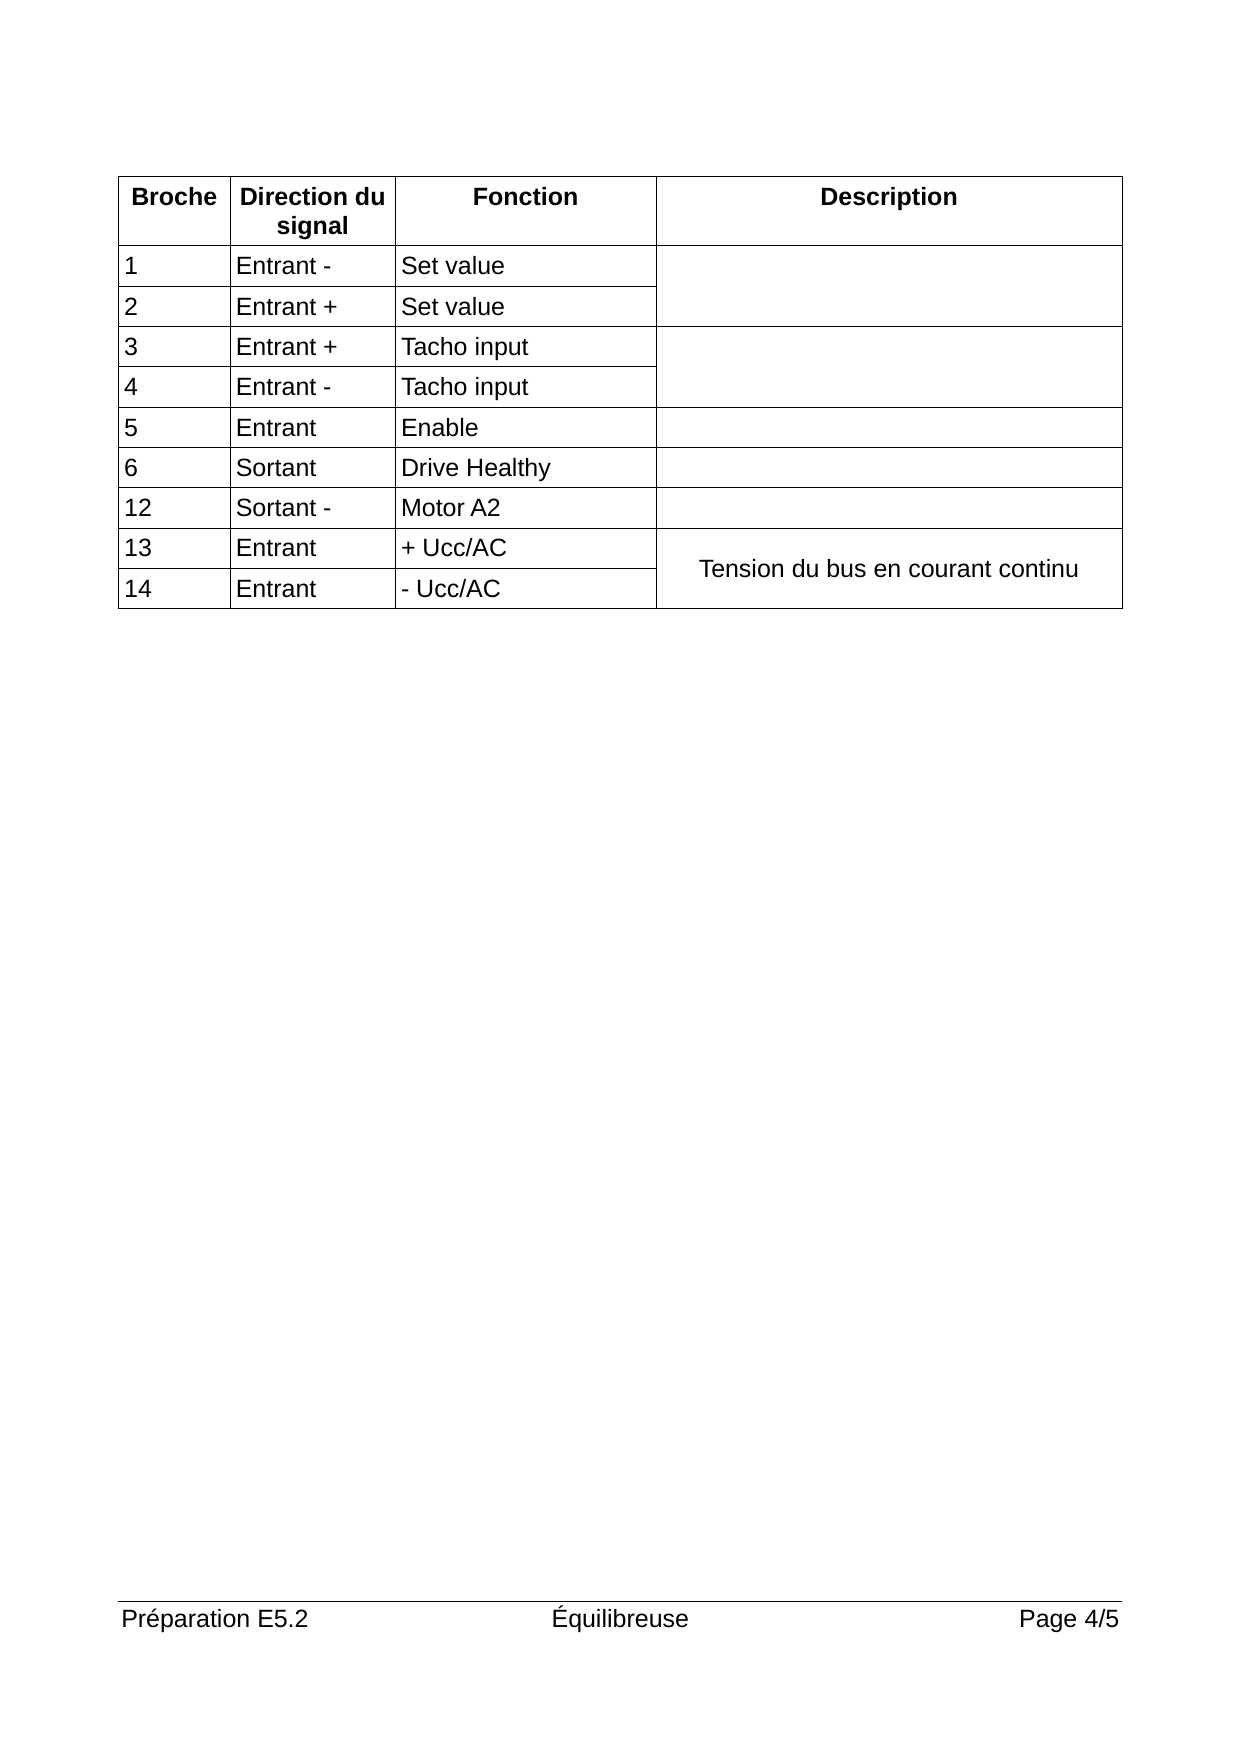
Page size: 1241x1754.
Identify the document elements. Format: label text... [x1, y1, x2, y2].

table_cell + Ucc/AC [396, 529, 656, 568]
table_cell Entrant - [231, 246, 395, 286]
table_cell Sortant - [231, 488, 395, 528]
table_cell Drive Healthy [396, 448, 656, 487]
table_cell [657, 408, 1122, 447]
table_cell Set value [396, 287, 656, 326]
table_cell Motor A2 [396, 488, 656, 528]
table_header Description [657, 177, 1122, 245]
table_cell Entrant + [231, 287, 395, 326]
table_cell Entrant [231, 569, 395, 608]
table_cell [657, 488, 1122, 528]
table_cell 4 [119, 367, 230, 407]
table_cell Entrant - [231, 367, 395, 407]
table_cell [657, 246, 1122, 326]
table_cell [657, 448, 1122, 487]
table_cell Tacho input [396, 327, 656, 366]
table_cell 14 [119, 569, 230, 608]
table_header Fonction [396, 177, 656, 245]
table_cell 13 [119, 529, 230, 568]
table_cell Tension du bus en courant continu [657, 529, 1122, 608]
table_cell - Ucc/AC [396, 569, 656, 608]
table_cell [657, 327, 1122, 407]
table_cell Set value [396, 246, 656, 286]
table_cell Sortant [231, 448, 395, 487]
table_cell Enable [396, 408, 656, 447]
table_cell Entrant [231, 408, 395, 447]
table_cell 2 [119, 287, 230, 326]
table_cell Entrant + [231, 327, 395, 366]
table_cell 1 [119, 246, 230, 286]
table_header Broche [119, 177, 230, 245]
table_cell Tacho input [396, 367, 656, 407]
table_header Direction du signal [231, 177, 395, 245]
table_cell 12 [119, 488, 230, 528]
table_cell Entrant [231, 529, 395, 568]
table_cell 5 [119, 408, 230, 447]
table_cell 6 [119, 448, 230, 487]
table_cell 3 [119, 327, 230, 366]
